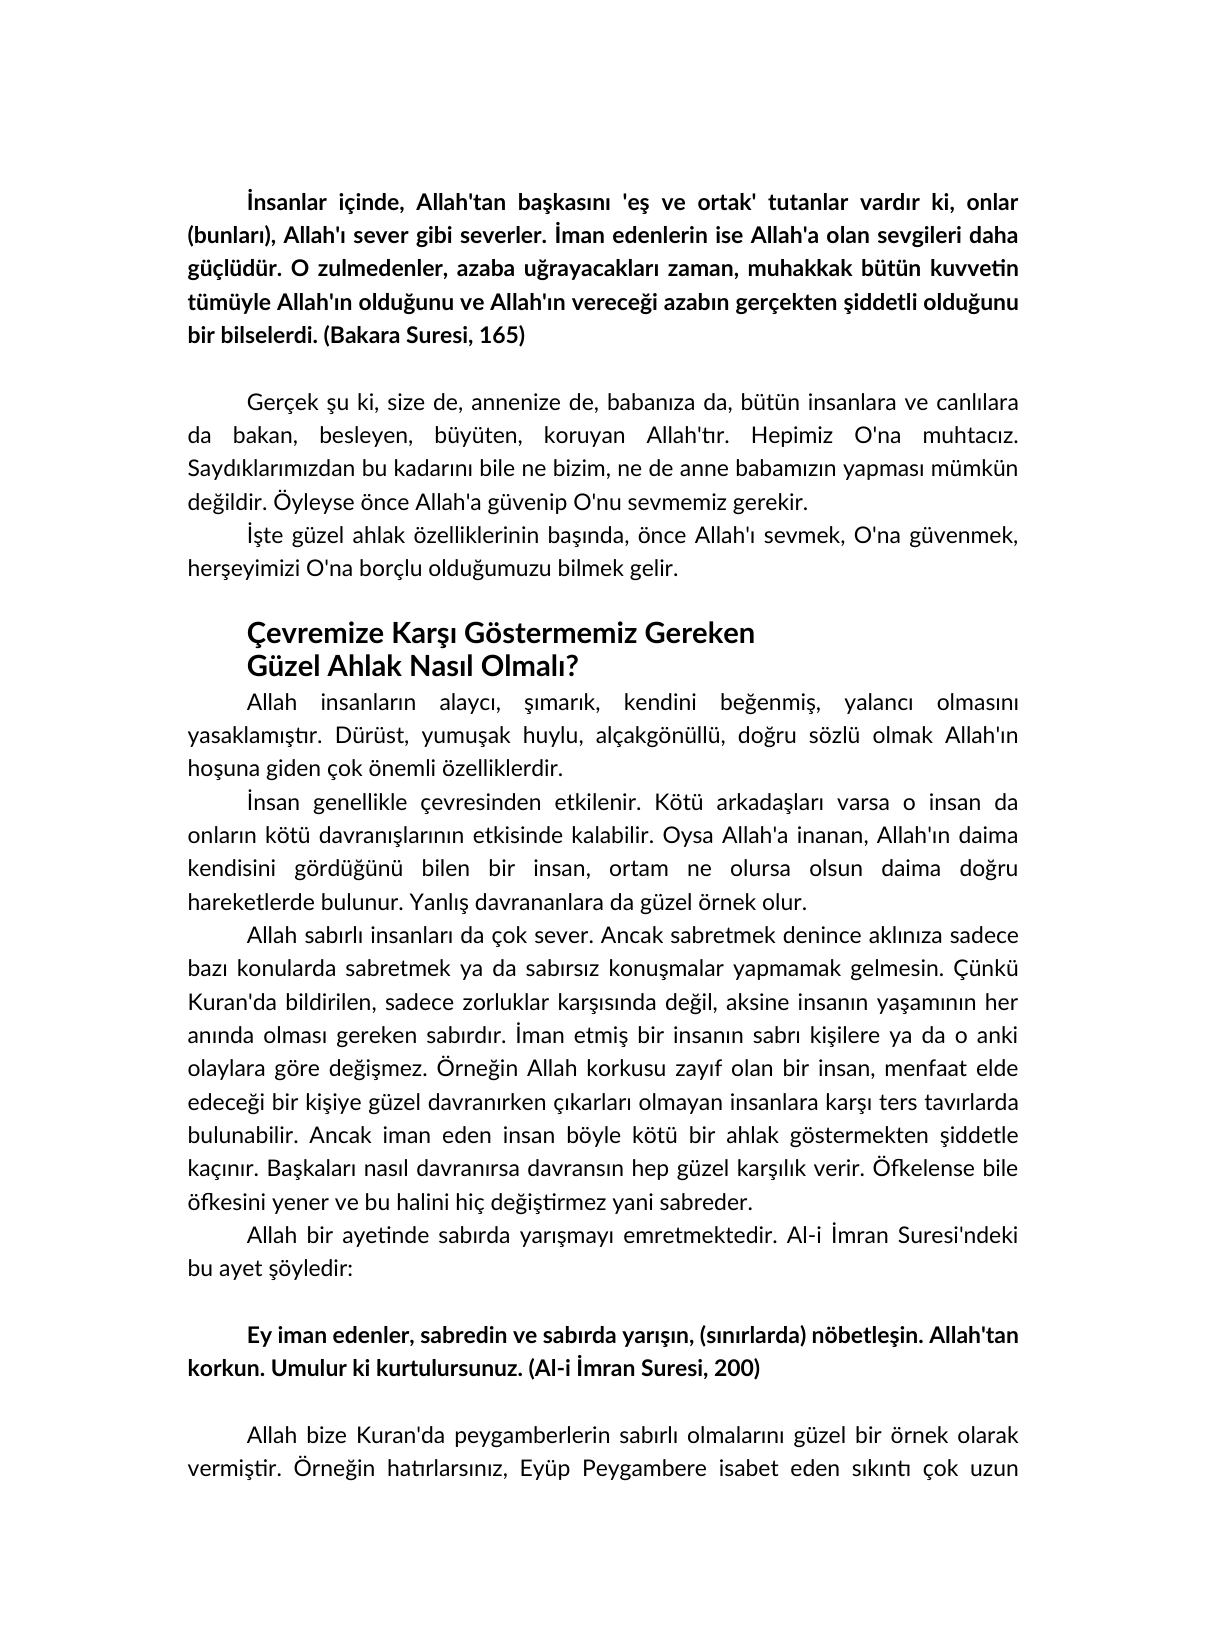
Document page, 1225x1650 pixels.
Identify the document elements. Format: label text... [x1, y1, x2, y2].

text Allah insanların alaycı, şımarık, kendini beğenmiş, yalancı olmasını yasaklamıştır. Dürüst, yumuşak huylu, alçakgönüllü, doğru sözlü olmak Allah'ın hoşuna giden çok önemli özelliklerdir. [187, 683, 1020, 783]
text Gerçek şu ki, size de, annenize de, babanıza da, bütün insanlara ve canlılara da bakan, besleyen, büyüten, koruyan Allah'tır. Hepimiz O'na muhtacız. Saydıklarımızdan bu kadarını bile ne bizim, ne de anne babamızın yapması mümkün değildir. Öyleyse önce Allah'a güvenip O'nu sevmemiz gerekir. [187, 383, 1020, 517]
text Güzel Ahlak Nasıl Olmalı? [187, 650, 1020, 683]
text Ey iman edenler, sabredin ve sabırda yarışın, (sınırlarda) nöbetleşin. Allah'tan korkun. Umulur ki kurtulursunuz. (Al-i İmran Suresi, 200) [187, 1317, 1020, 1383]
text İnsan genellikle çevresinden etkilenir. Kötü arkadaşları varsa o insan da onların kötü davranışlarının etkisinde kalabilir. Oysa Allah'a inanan, Allah'ın daima kendisini gördüğünü bilen bir insan, ortam ne olursa olsun daima doğru hareketlerde bulunur. Yanlış davrananlara da güzel örnek olur. [187, 783, 1020, 917]
text Allah bize Kuran'da peygamberlerin sabırlı olmalarını güzel bir örnek olarak vermiştir. Örneğin hatırlarsınız, Eyüp Peygambere isabet eden sıkıntı çok uzun [187, 1417, 1020, 1483]
text Allah bir ayetinde sabırda yarışmayı emretmektedir. Al-i İmran Suresi'ndeki bu ayet şöyledir: [187, 1217, 1020, 1283]
text İnsanlar içinde, Allah'tan başkasını 'eş ve ortak' tutanlar vardır ki, onlar (bunları), Allah'ı sever gibi severler. İman edenlerin ise Allah'a olan sevgileri daha güçlüdür. O zulmedenler, azaba uğrayacakları zaman, muhakkak bütün kuvvetin tümüyle Allah'ın olduğunu ve Allah'ın vereceği azabın gerçekten şiddetli olduğunu bir bilselerdi. (Bakara Suresi, 165) [187, 183, 1020, 350]
text Çevremize Karşı Göstermemiz Gereken [187, 617, 1020, 650]
text İşte güzel ahlak özelliklerinin başında, önce Allah'ı sevmek, O'na güvenmek, herşeyimizi O'na borçlu olduğumuzu bilmek gelir. [187, 517, 1020, 583]
text Allah sabırlı insanları da çok sever. Ancak sabretmek denince aklınıza sadece bazı konularda sabretmek ya da sabırsız konuşmalar yapmamak gelmesin. Çünkü Kuran'da bildirilen, sadece zorluklar karşısında değil, aksine insanın yaşamının her anında olması gereken sabırdır. İman etmiş bir insanın sabrı kişilere ya da o anki olaylara göre değişmez. Örneğin Allah korkusu zayıf olan bir insan, menfaat elde edeceği bir kişiye güzel davranırken çıkarları olmayan insanlara karşı ters tavırlarda bulunabilir. Ancak iman eden insan böyle kötü bir ahlak göstermekten şiddetle kaçınır. Başkaları nasıl davranırsa davransın hep güzel karşılık verir. Öfkelense bile öfkesini yener ve bu halini hiç değiştirmez yani sabreder. [187, 917, 1020, 1217]
